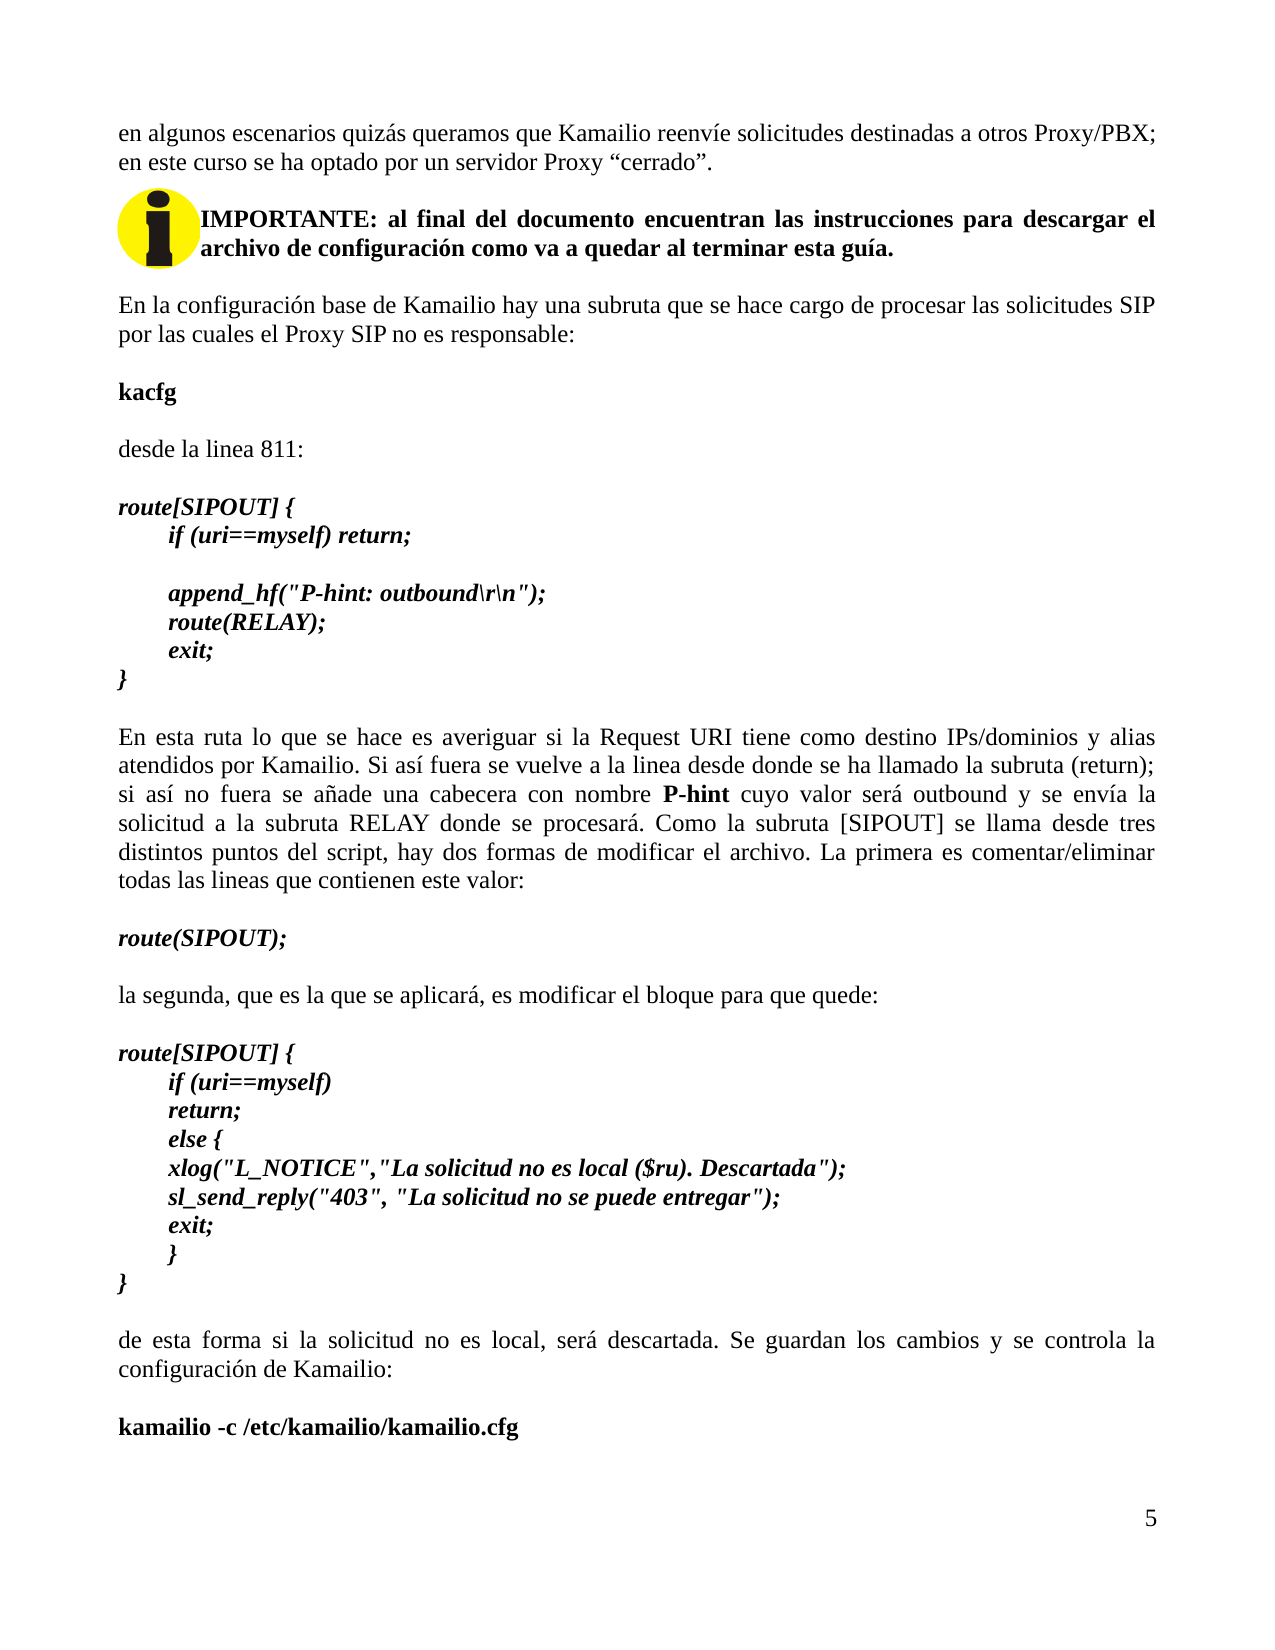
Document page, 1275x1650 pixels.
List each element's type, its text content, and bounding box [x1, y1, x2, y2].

text kacfg [118, 377, 1157, 406]
text append_hf("P-hint: outbound\r\n"); [118, 578, 1157, 607]
text return; [118, 1096, 1157, 1124]
text route(RELAY); [118, 607, 1157, 636]
text else { [118, 1124, 1157, 1153]
text } [118, 664, 1157, 693]
text de esta forma si la solicitud no es local, será descartada. Se guardan los cambios y se controla la configuración de Kamailio: [118, 1326, 1157, 1383]
text if (uri==myself) return; [118, 521, 1157, 549]
text IMPORTANTE: al final del documento encuentran las instrucciones para descargar el archivo de configuración como va a quedar al terminar esta guía. [200, 204, 1157, 262]
text la segunda, que es la que se aplicará, es modificar el bloque para que quede: [118, 981, 1157, 1009]
text } [118, 1268, 1157, 1297]
text route[SIPOUT] { [118, 1038, 1157, 1067]
text } [118, 1239, 1157, 1268]
text en algunos escenarios quizás queramos que Kamailio reenvíe solicitudes destinadas a otros Proxy/PBX; en este curso se ha optado por un servidor Proxy “cerrado”. [118, 118, 1157, 176]
text kamailio -c /etc/kamailio/kamailio.cfg [118, 1412, 1157, 1441]
text if (uri==myself) [118, 1067, 1157, 1096]
text exit; [118, 636, 1157, 664]
text route(SIPOUT); [118, 923, 1157, 952]
text En la configuración base de Kamailio hay una subruta que se hace cargo de procesar las solicitudes SIP por las cuales el Proxy SIP no es responsable: [118, 291, 1157, 348]
text sl_send_reply("403", "La solicitud no se puede entregar"); [118, 1182, 1157, 1211]
text desde la linea 811: [118, 434, 1157, 463]
text En esta ruta lo que se hace es averiguar si la Request URI tiene como destino IPs/dominios y alias atendidos por Kamailio. Si así fuera se vuelve a la linea desde donde se ha llamado la subruta (return); si así no fuera se añade una cabecera con nombre P-hint cuyo valor será outbound y se envía la solicitud a la subruta RELAY donde se procesará. Como la subruta [SIPOUT] se llama desde tres distintos puntos del script, hay dos formas de modificar el archivo. La primera es comentar/eliminar todas las lineas que contienen este valor: [118, 722, 1157, 894]
text route[SIPOUT] { [118, 492, 1157, 521]
picture [117, 188, 200, 269]
text xlog("L_NOTICE","La solicitud no es local ($ru). Descartada"); [118, 1153, 1157, 1182]
text exit; [118, 1211, 1157, 1239]
